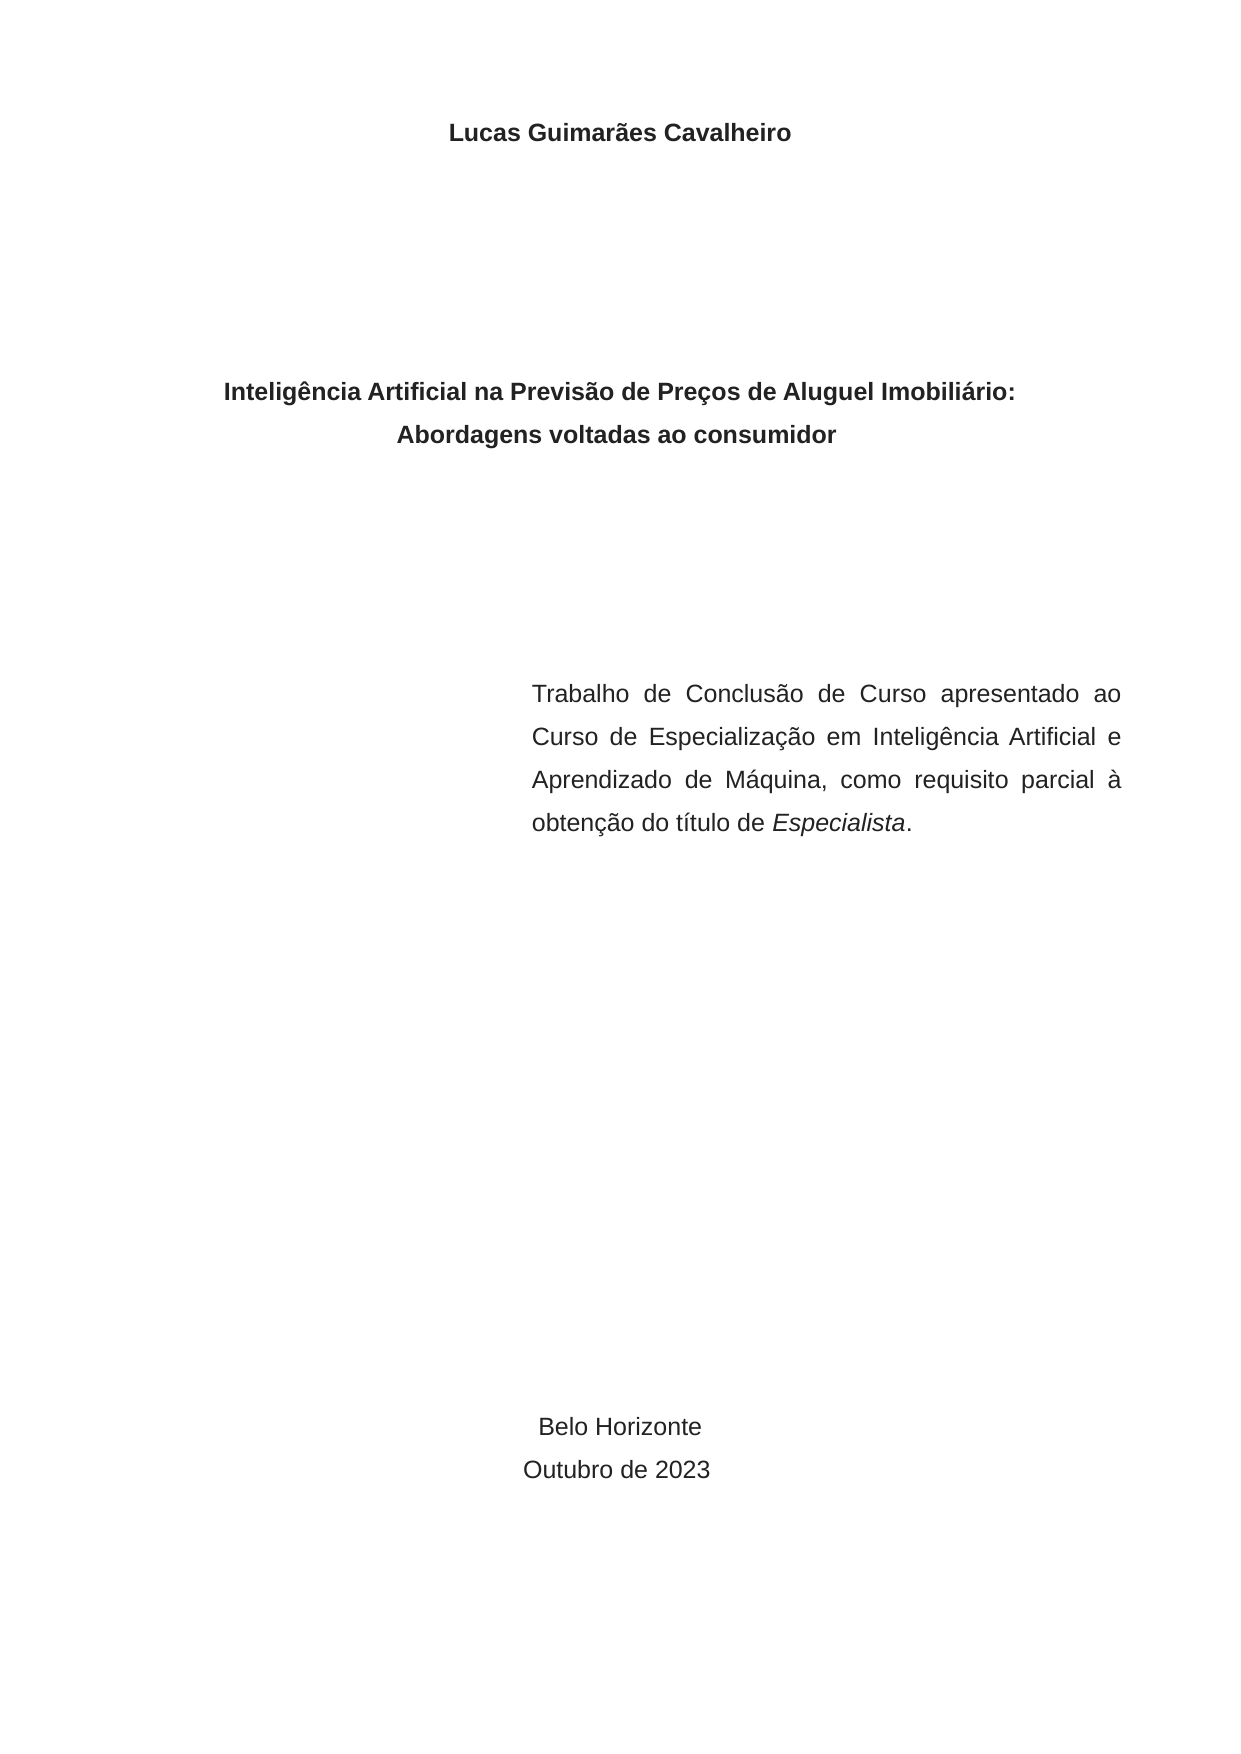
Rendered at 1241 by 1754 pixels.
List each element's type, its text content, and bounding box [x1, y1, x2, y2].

text Outubro de 2023 [118, 1455, 1122, 1484]
text Trabalho de Conclusão de Curso apresentado ao Curso de Especialização em Inteligência Artificial e Aprendizado de Máquina, como requisito parcial à obtenção do título de Especialista. [532, 679, 1122, 837]
text Belo Horizonte [118, 1412, 1122, 1441]
text Abordagens voltadas ao consumidor [118, 420, 1122, 449]
text Lucas Guimarães Cavalheiro [118, 118, 1122, 147]
text Inteligência Artificial na Previsão de Preços de Aluguel Imobiliário: [118, 377, 1122, 406]
